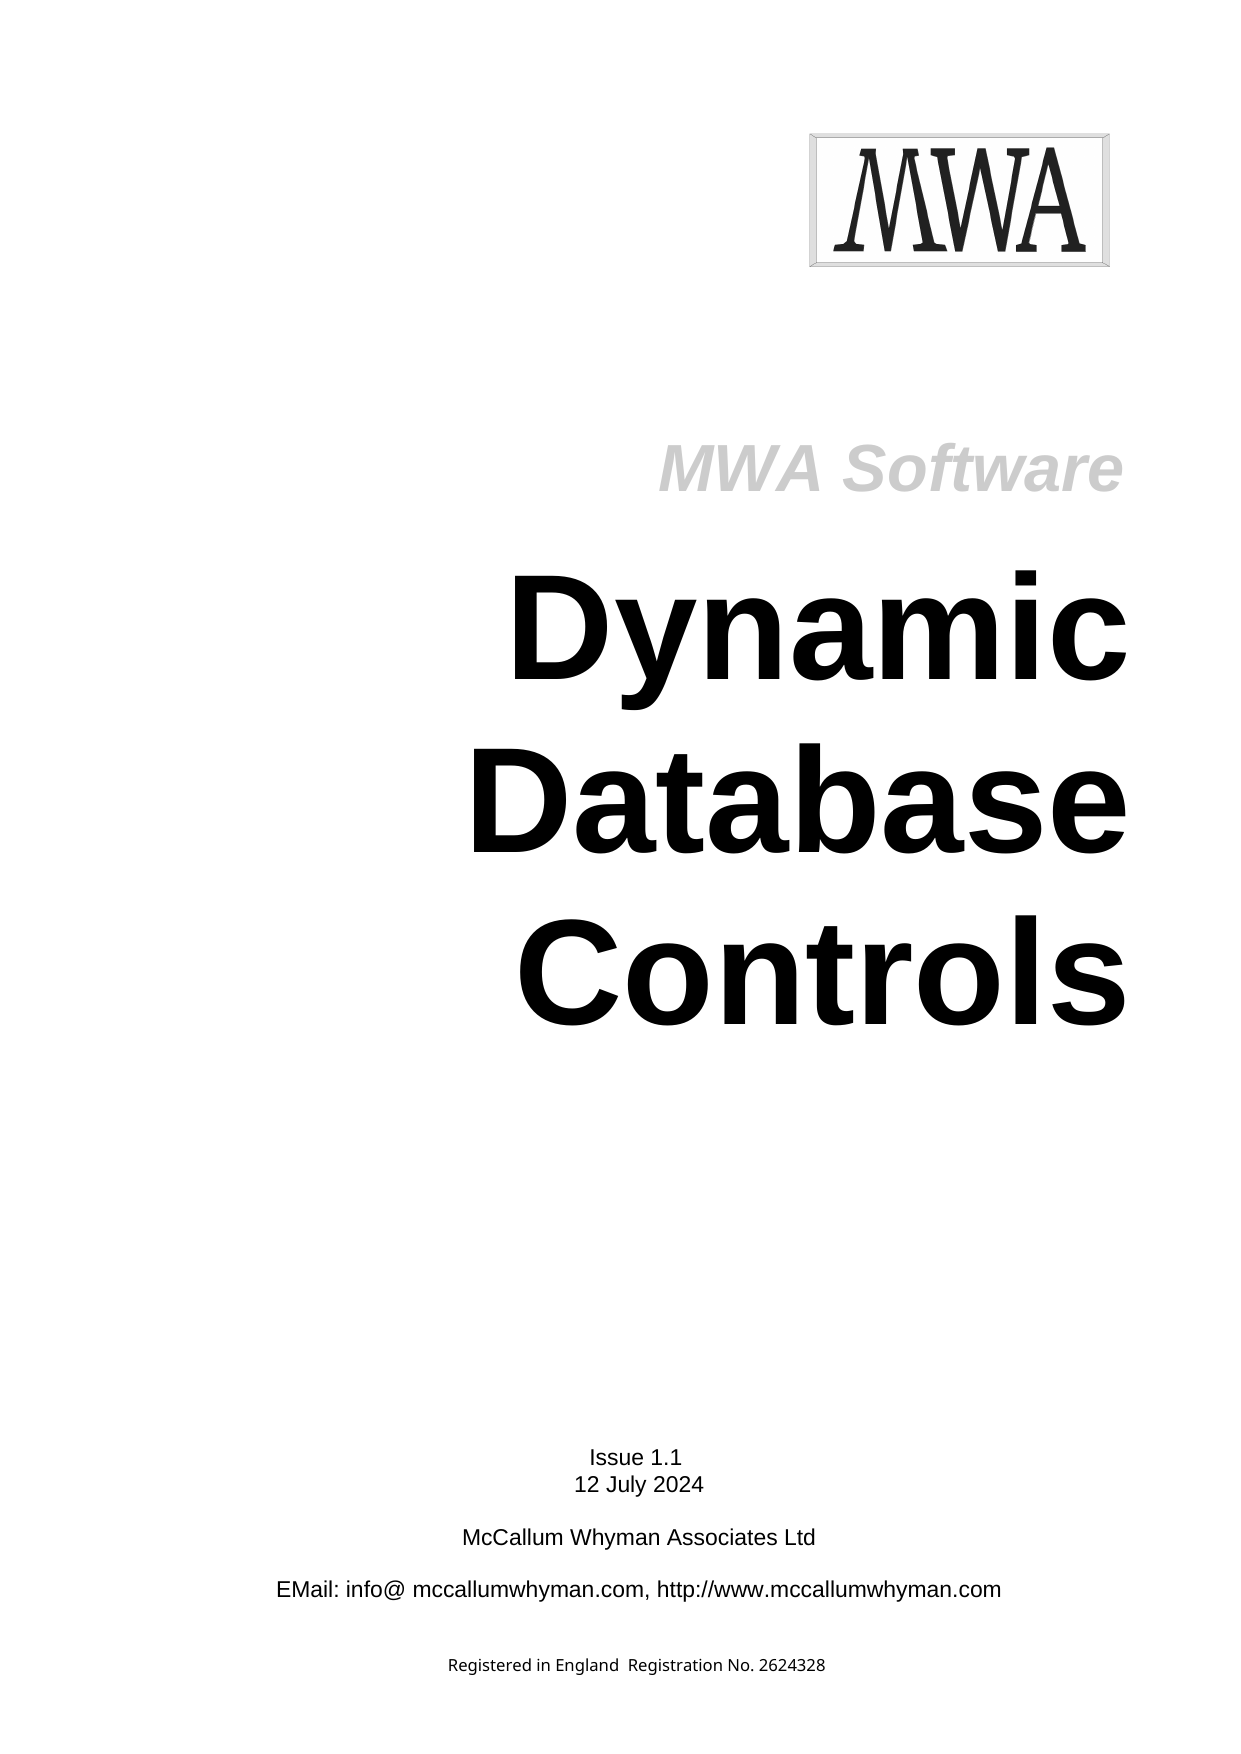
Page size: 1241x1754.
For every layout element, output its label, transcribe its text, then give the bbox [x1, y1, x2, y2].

text 12 July 2024 [150, 1471, 1128, 1497]
text Issue 1.1 [150, 1444, 1128, 1471]
text McCallum Whyman Associates Ltd [150, 1523, 1128, 1550]
text MWA Software [230, 429, 1131, 505]
text Dynamic Database Controls [155, 505, 1131, 1056]
text EMail: info@ mccallumwhyman.com, http://www.mccallumwhyman.com [150, 1576, 1128, 1602]
